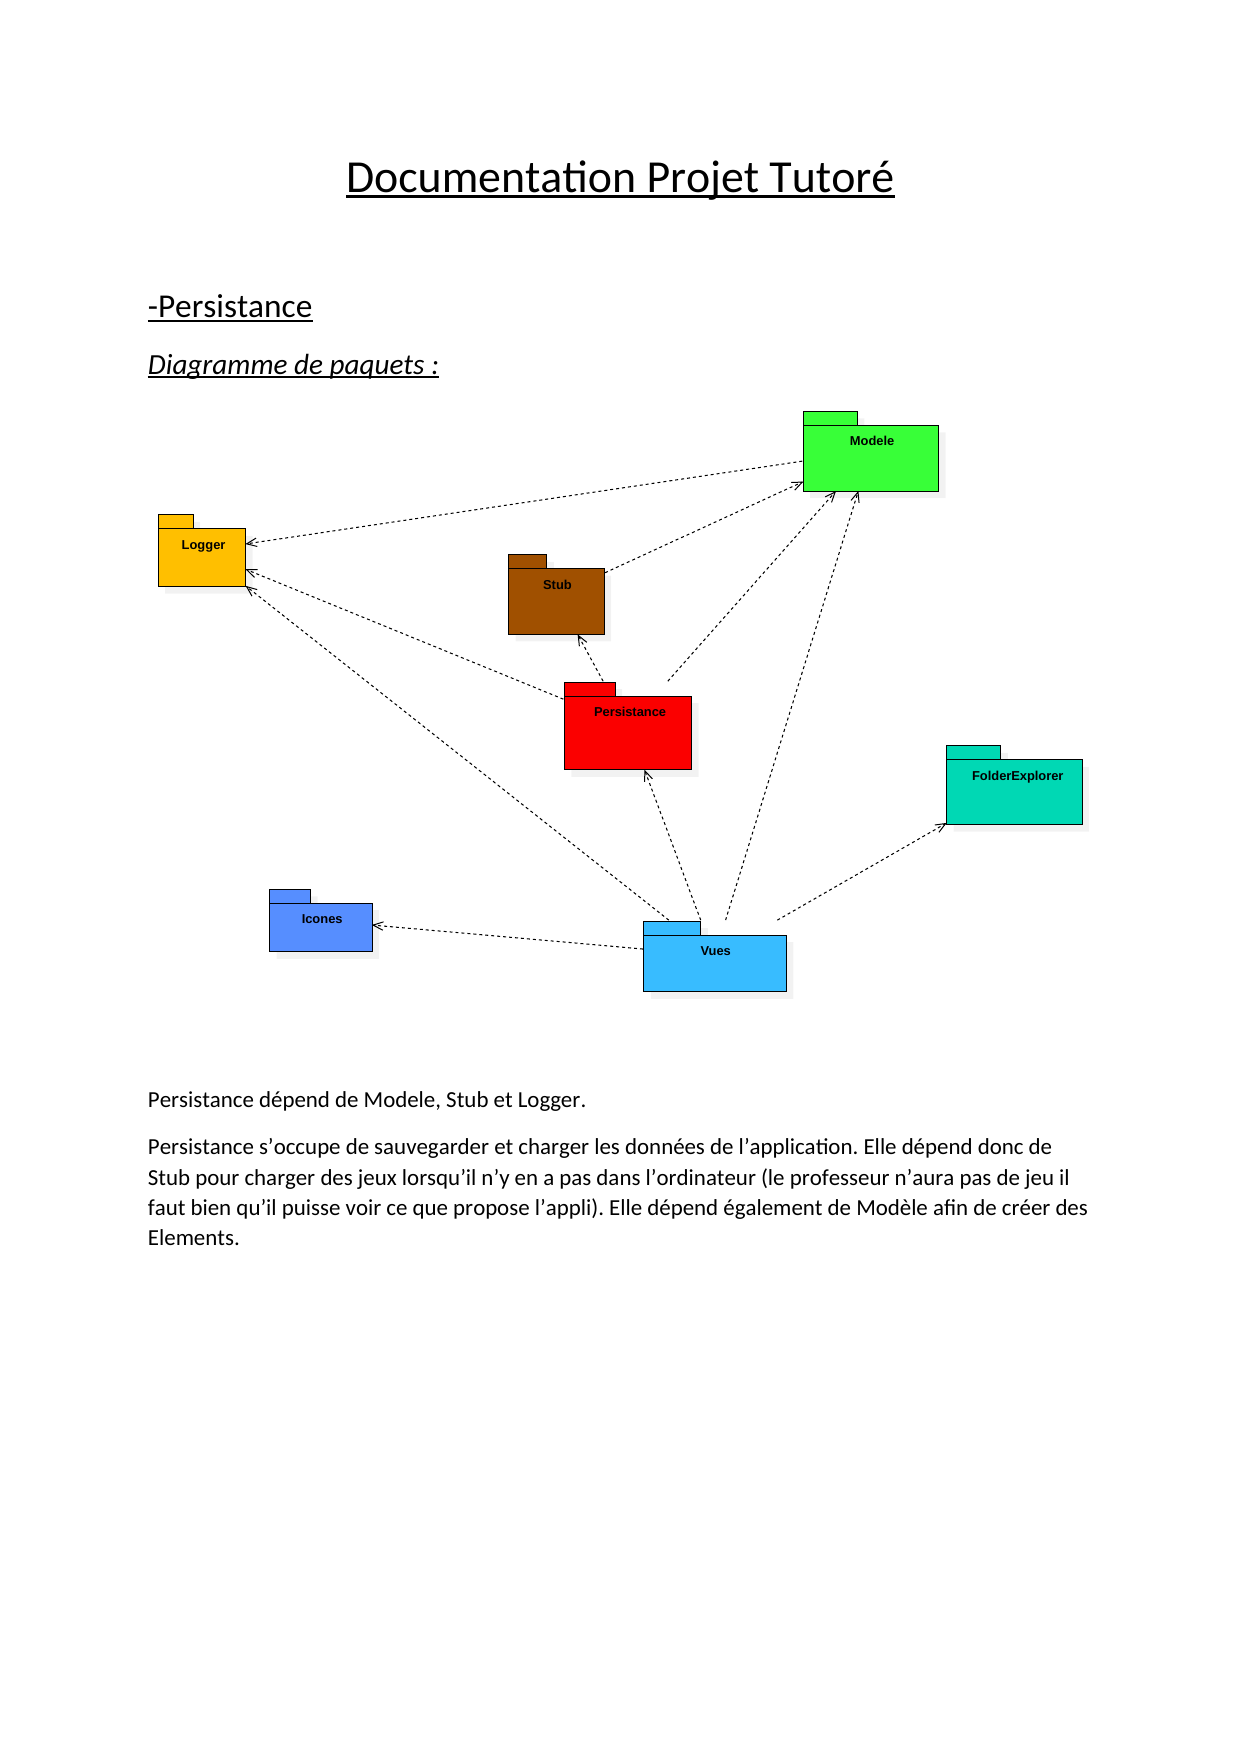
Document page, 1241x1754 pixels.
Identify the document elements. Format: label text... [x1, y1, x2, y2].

text Diagramme de paquets : [148, 346, 1093, 381]
text -Persistance [148, 285, 1093, 326]
text Persistance dépend de Modele, Stub et Logger. [148, 1086, 1093, 1114]
text Persistance s’occupe de sauvegarder et charger les données de l’application. Elle dépend donc de Stub pour charger des jeux lorsqu’il n’y en a pas dans l’ordinateur (le professeur n’aura pas de jeu il faut bien qu’il puisse voir ce que propose l’appli). Elle dépend également de Modèle afin de créer des Elements. [148, 1132, 1093, 1251]
text Documentation Projet Tutoré [148, 148, 1093, 203]
